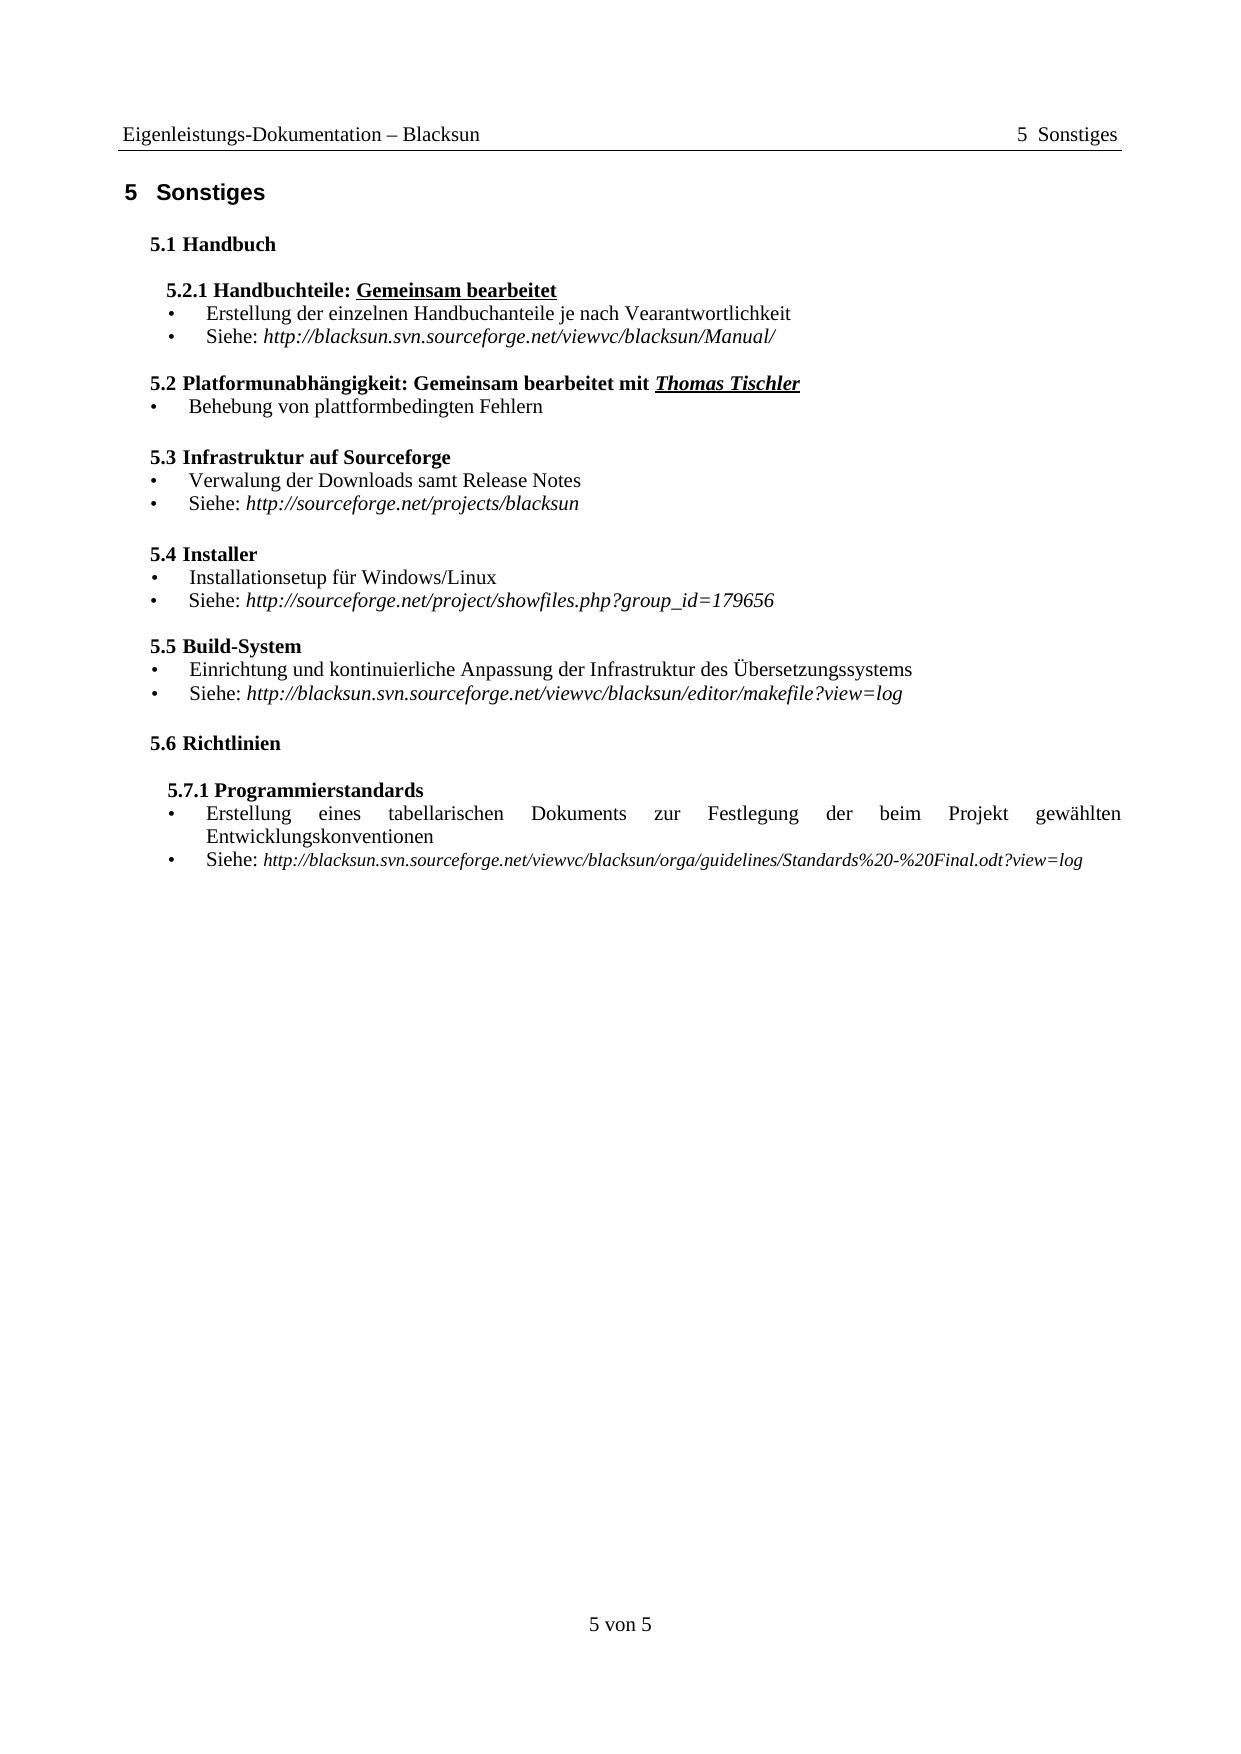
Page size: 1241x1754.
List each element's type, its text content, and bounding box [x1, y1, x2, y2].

list Siehe: http://blacksun.svn.sourceforge.net/viewvc/blacksun/Manual/ [168, 325, 1122, 348]
subtitle Handbuch [145, 233, 1122, 256]
list Verwalung der Downloads samt Release Notes [150, 469, 1122, 492]
subtitle Platformunabhängigkeit: Gemeinsam bearbeitet mit Thomas Tischler [145, 372, 1122, 395]
subtitle Build-System [145, 635, 1122, 658]
list Siehe: http://blacksun.svn.sourceforge.net/viewvc/blacksun/orga/guidelines/Standards%20-%20Final.odt?view=log [168, 848, 1122, 871]
subtitle Richtlinien [145, 732, 1122, 755]
list Siehe: http://sourceforge.net/projects/blacksun [150, 492, 1122, 515]
subtitle Programmierstandards [162, 778, 1122, 802]
subtitle Installer [145, 543, 1122, 566]
list Erstellung eines tabellarischen Dokuments zur Festlegung der beim Projekt gewählten Entwicklungskonventionen [168, 802, 1122, 848]
list Behebung von plattformbedingten Fehlern [150, 395, 1122, 418]
list Erstellung der einzelnen Handbuchanteile je nach Vearantwortlichkeit [168, 302, 1122, 325]
subtitle Sonstiges [118, 179, 1122, 205]
list Siehe: http://blacksun.svn.sourceforge.net/viewvc/blacksun/editor/makefile?view=log [151, 681, 1122, 704]
list Siehe: http://sourceforge.net/project/showfiles.php?group_id=179656 [150, 589, 1122, 612]
subtitle Infrastruktur auf Sourceforge [145, 446, 1122, 469]
list Installationsetup für Windows/Linux [151, 566, 1122, 589]
list Einrichtung und kontinuierliche Anpassung der Infrastruktur des Übersetzungssystems [151, 658, 1122, 681]
subtitle Handbuchteile: Gemeinsam bearbeitet [161, 279, 1122, 302]
